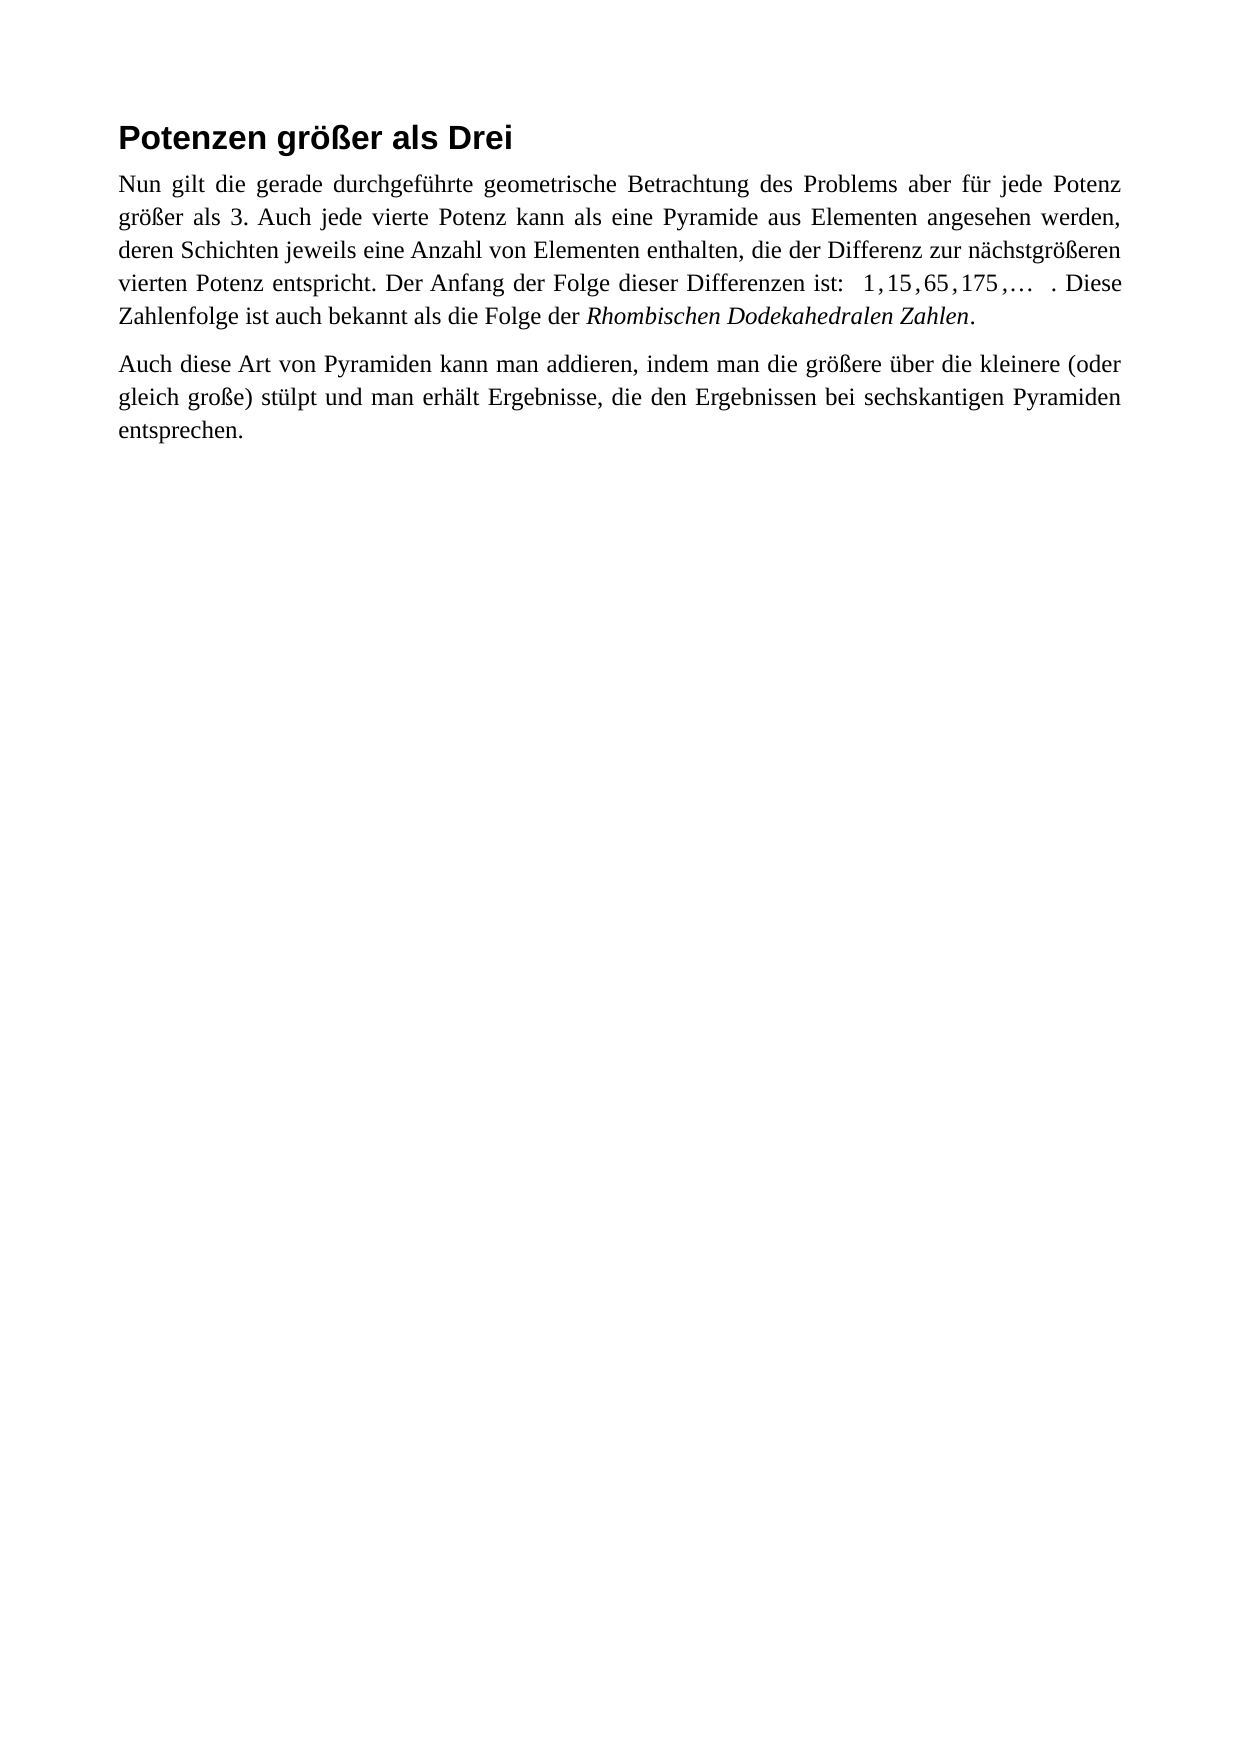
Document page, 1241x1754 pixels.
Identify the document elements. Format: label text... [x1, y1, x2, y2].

text Auch diese Art von Pyramiden kann man addieren, indem man die größere über die kleinere (oder gleich große) stülpt und man erhält Ergebnisse, die den Ergebnissen bei sechskantigen Pyramiden entsprechen. [118, 349, 1122, 444]
subtitle Potenzen größer als Drei [118, 118, 1122, 157]
text Nun gilt die gerade durchgeführte geometrische Betrachtung des Problems aber für jede Potenz größer als 3. Auch jede vierte Potenz kann als eine Pyramide aus Elementen angesehen werden, deren Schichten jeweils eine Anzahl von Elementen enthalten, die der Differenz zur nächstgrößeren vierten Potenz entspricht. Der Anfang der Folge dieser Differenzen ist:. Diese Zahlenfolge ist auch bekannt als die Folge der Rhombischen Dodekahedralen Zahlen. [118, 169, 1122, 330]
